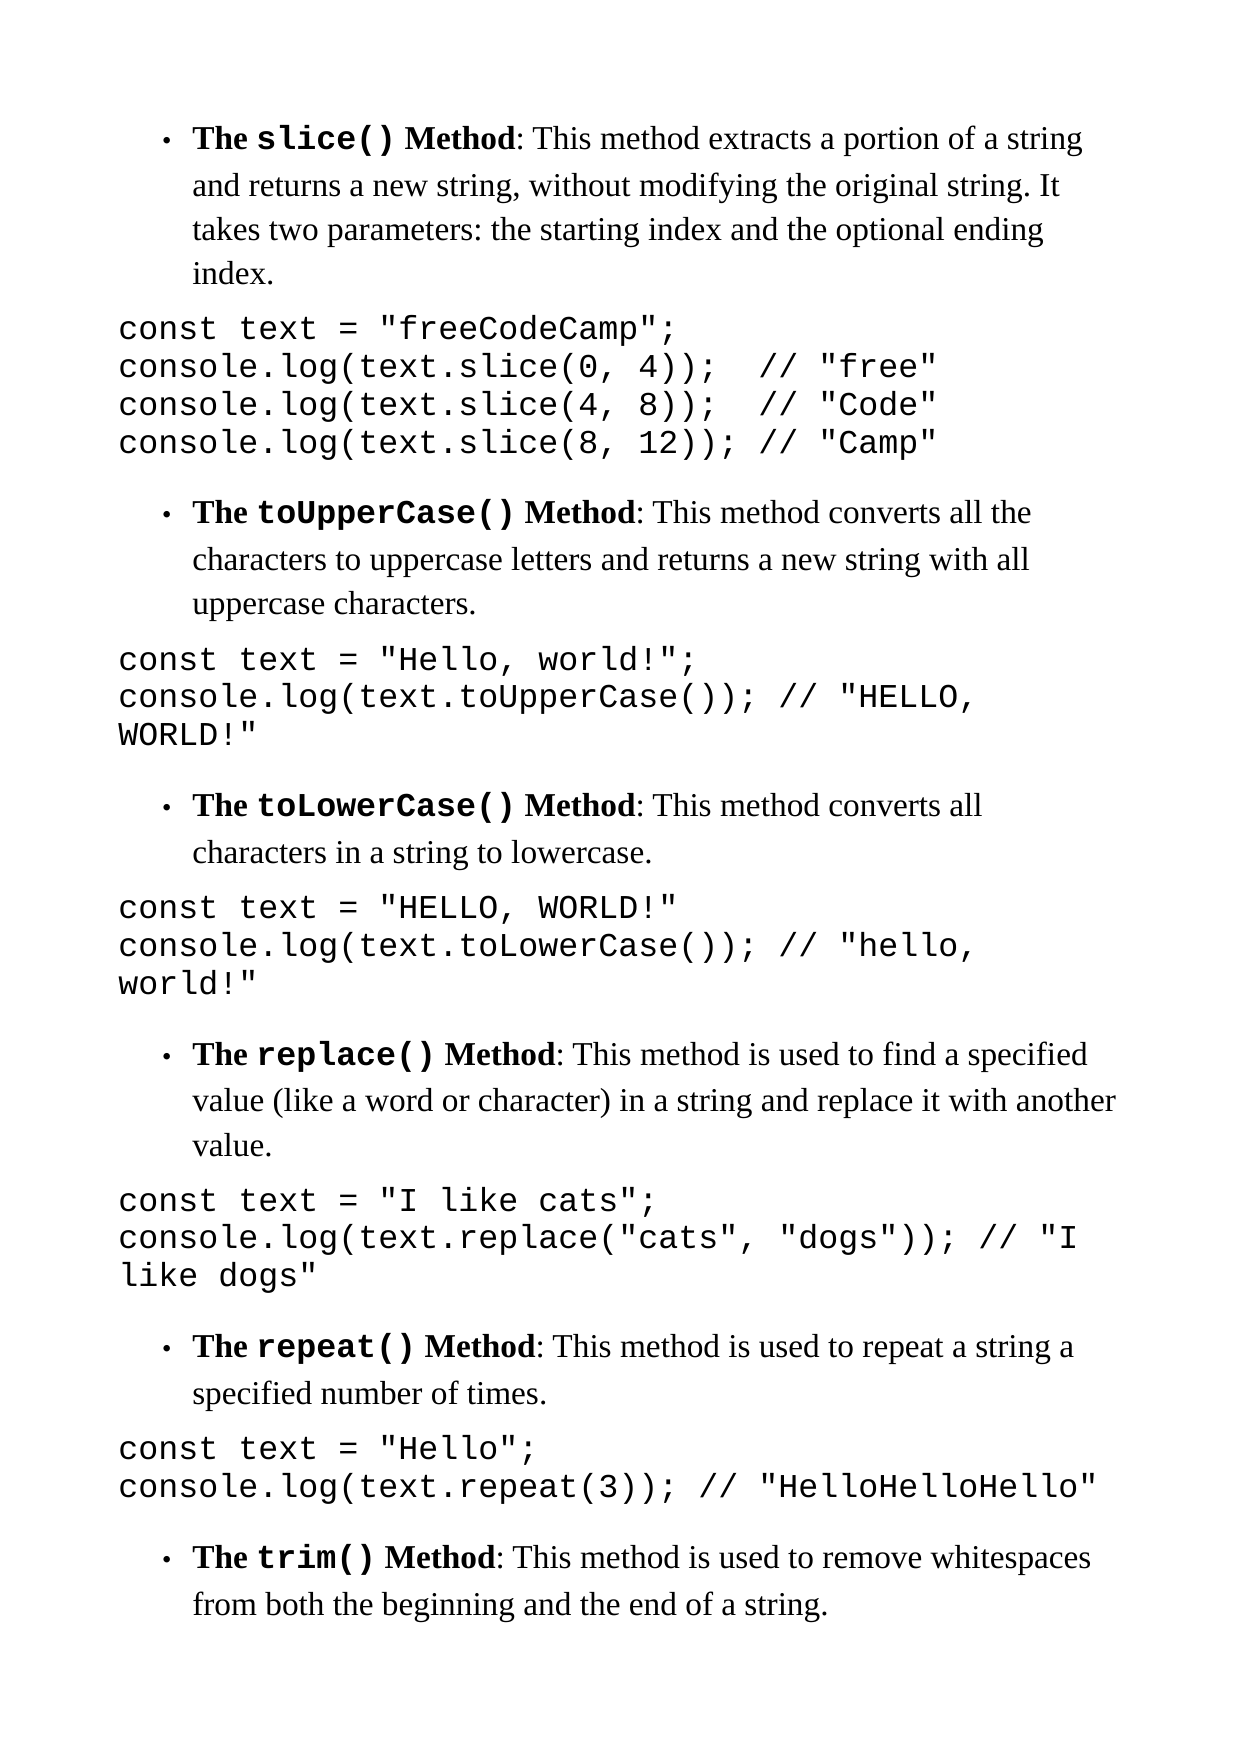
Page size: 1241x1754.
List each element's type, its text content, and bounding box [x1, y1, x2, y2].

text console.log(text.slice(8, 12)); // "Camp" [118, 425, 1122, 463]
text const text = "I like cats"; [118, 1183, 1122, 1221]
text console.log(text.slice(0, 4)); // "free" [118, 350, 1122, 387]
list The toLowerCase() Method: This method converts all characters in a string to lowercase. [162, 785, 1122, 871]
list The toUpperCase() Method: This method converts all the characters to uppercase letters and returns a new string with all uppercase characters. [162, 493, 1122, 622]
list The trim() Method: This method is used to remove whitespaces from both the beginning and the end of a string. [162, 1537, 1122, 1622]
text console.log(text.toUpperCase()); // "HELLO, WORLD!" [118, 680, 1122, 756]
text const text = "HELLO, WORLD!" [118, 891, 1122, 929]
text console.log(text.slice(4, 8)); // "Code" [118, 387, 1122, 425]
text const text = "Hello, world!"; [118, 642, 1122, 680]
text console.log(text.toLowerCase()); // "hello, world!" [118, 929, 1122, 1004]
text const text = "freeCodeCamp"; [118, 312, 1122, 350]
text console.log(text.replace("cats", "dogs")); // "I like dogs" [118, 1221, 1122, 1297]
list The repeat() Method: This method is used to repeat a string a specified number of times. [162, 1326, 1122, 1412]
text console.log(text.repeat(3)); // "HelloHelloHello" [118, 1470, 1122, 1508]
text const text = "Hello"; [118, 1432, 1122, 1470]
list The replace() Method: This method is used to find a specified value (like a word or character) in a string and replace it with another value. [162, 1034, 1122, 1163]
list The slice() Method: This method extracts a portion of a string and returns a new string, without modifying the original string. It takes two parameters: the starting index and the optional ending index. [162, 118, 1122, 292]
